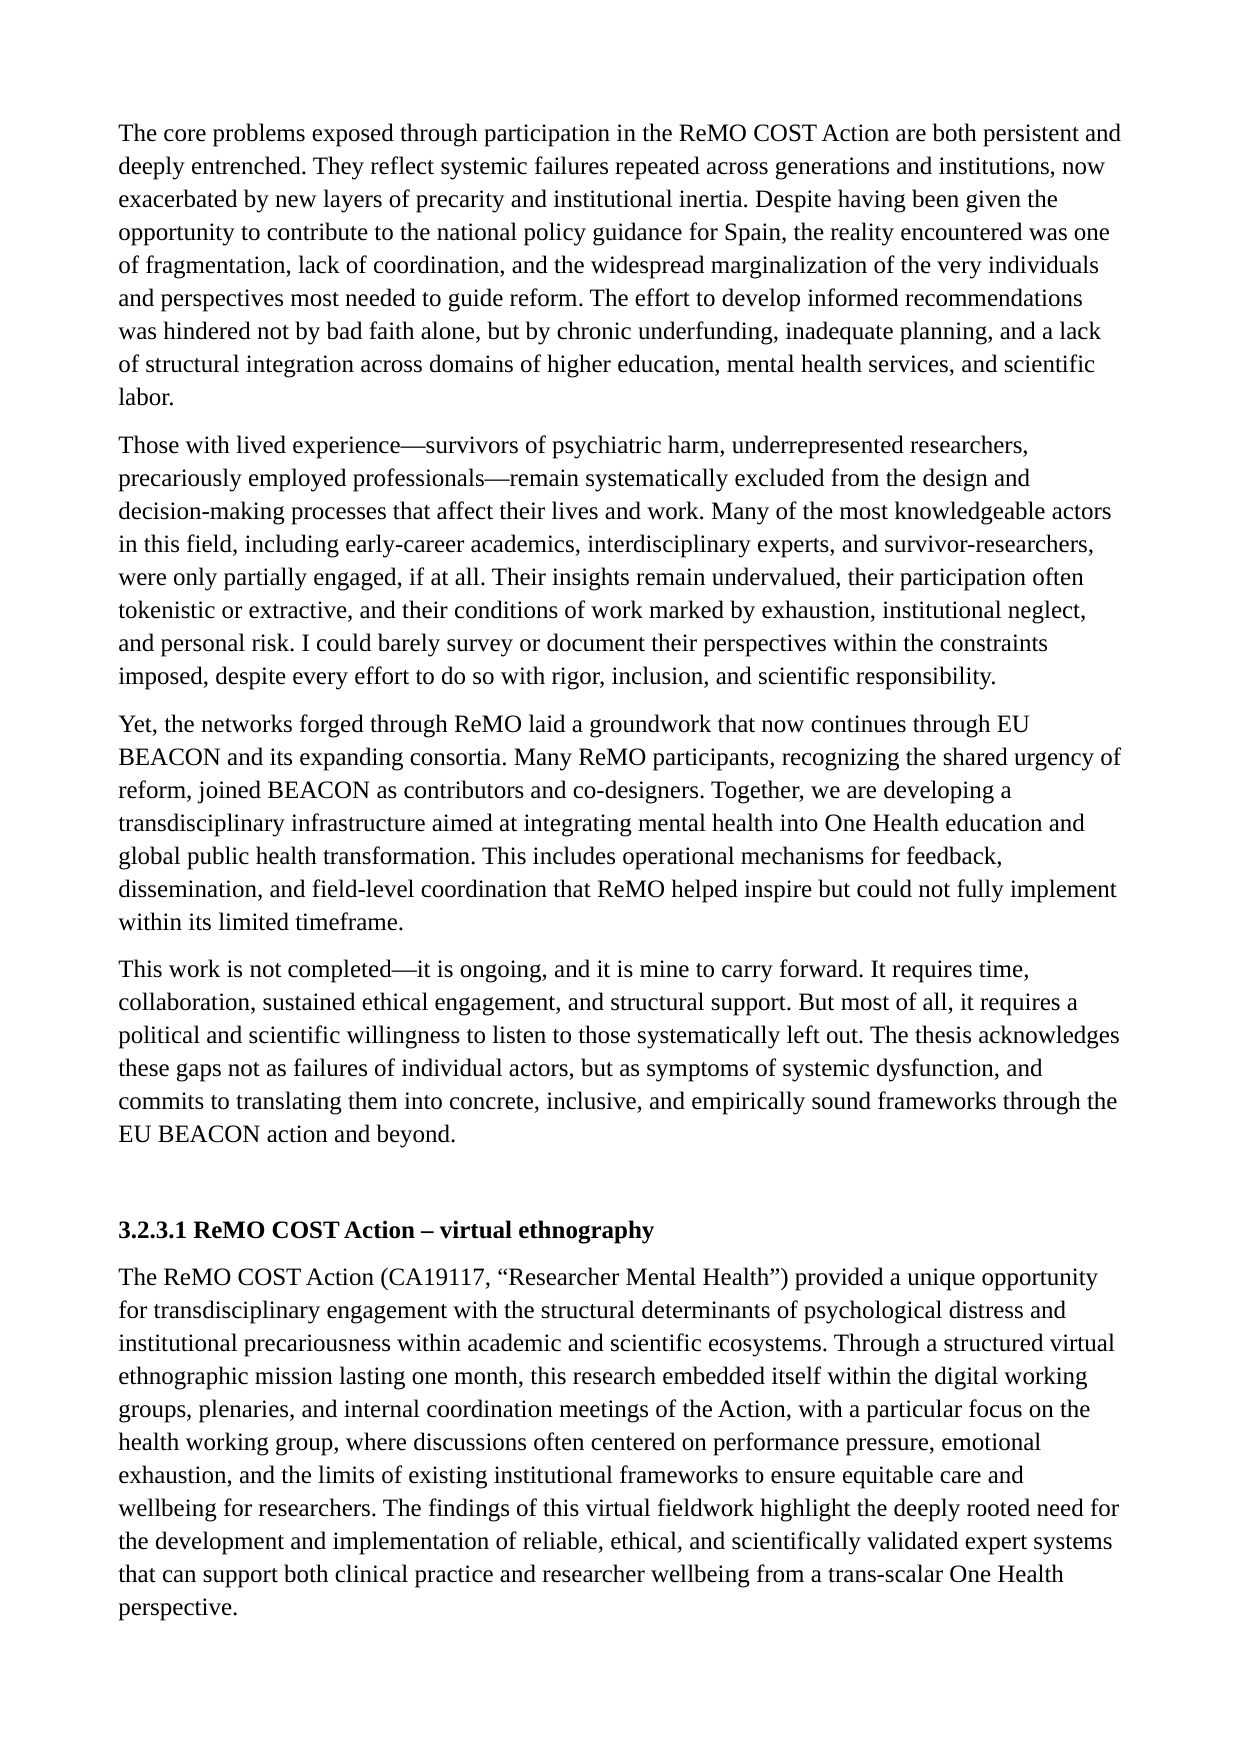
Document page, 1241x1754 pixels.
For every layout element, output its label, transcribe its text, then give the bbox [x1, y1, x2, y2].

text The ReMO COST Action (CA19117, “Researcher Mental Health”) provided a unique opportunity for transdisciplinary engagement with the structural determinants of psychological distress and institutional precariousness within academic and scientific ecosystems. Through a structured virtual ethnographic mission lasting one month, this research embedded itself within the digital working groups, plenaries, and internal coordination meetings of the Action, with a particular focus on the health working group, where discussions often centered on performance pressure, emotional exhaustion, and the limits of existing institutional frameworks to ensure equitable care and wellbeing for researchers. The findings of this virtual fieldwork highlight the deeply rooted need for the development and implementation of reliable, ethical, and scientifically validated expert systems that can support both clinical practice and researcher wellbeing from a trans-scalar One Health perspective. [118, 1262, 1122, 1621]
text This work is not completed—it is ongoing, and it is mine to carry forward. It requires time, collaboration, sustained ethical engagement, and structural support. But most of all, it requires a political and scientific willingness to listen to those systematically left out. The thesis acknowledges these gaps not as failures of individual actors, but as symptoms of systemic dysfunction, and commits to translating them into concrete, inclusive, and empirically sound frameworks through the EU BEACON action and beyond. [118, 954, 1122, 1148]
text 3.2.3.1 ReMO COST Action – virtual ethnography [118, 1215, 1122, 1243]
text Those with lived experience—survivors of psychiatric harm, underrepresented researchers, precariously employed professionals—remain systematically excluded from the design and decision-making processes that affect their lives and work. Many of the most knowledgeable actors in this field, including early-career academics, interdisciplinary experts, and survivor-researchers, were only partially engaged, if at all. Their insights remain undervalued, their participation often tokenistic or extractive, and their conditions of work marked by exhaustion, institutional neglect, and personal risk. I could barely survey or document their perspectives within the constraints imposed, despite every effort to do so with rigor, inclusion, and scientific responsibility. [118, 430, 1122, 690]
text The core problems exposed through participation in the ReMO COST Action are both persistent and deeply entrenched. They reflect systemic failures repeated across generations and institutions, now exacerbated by new layers of precarity and institutional inertia. Despite having been given the opportunity to contribute to the national policy guidance for Spain, the reality encountered was one of fragmentation, lack of coordination, and the widespread marginalization of the very individuals and perspectives most needed to guide reform. The effort to develop informed recommendations was hindered not by bad faith alone, but by chronic underfunding, inadequate planning, and a lack of structural integration across domains of higher education, mental health services, and scientific labor. [118, 118, 1122, 411]
text Yet, the networks forged through ReMO laid a groundwork that now continues through EU BEACON and its expanding consortia. Many ReMO participants, recognizing the shared urgency of reform, joined BEACON as contributors and co-designers. Together, we are developing a transdisciplinary infrastructure aimed at integrating mental health into One Health education and global public health transformation. This includes operational mechanisms for feedback, dissemination, and field-level coordination that ReMO helped inspire but could not fully implement within its limited timeframe. [118, 709, 1122, 936]
